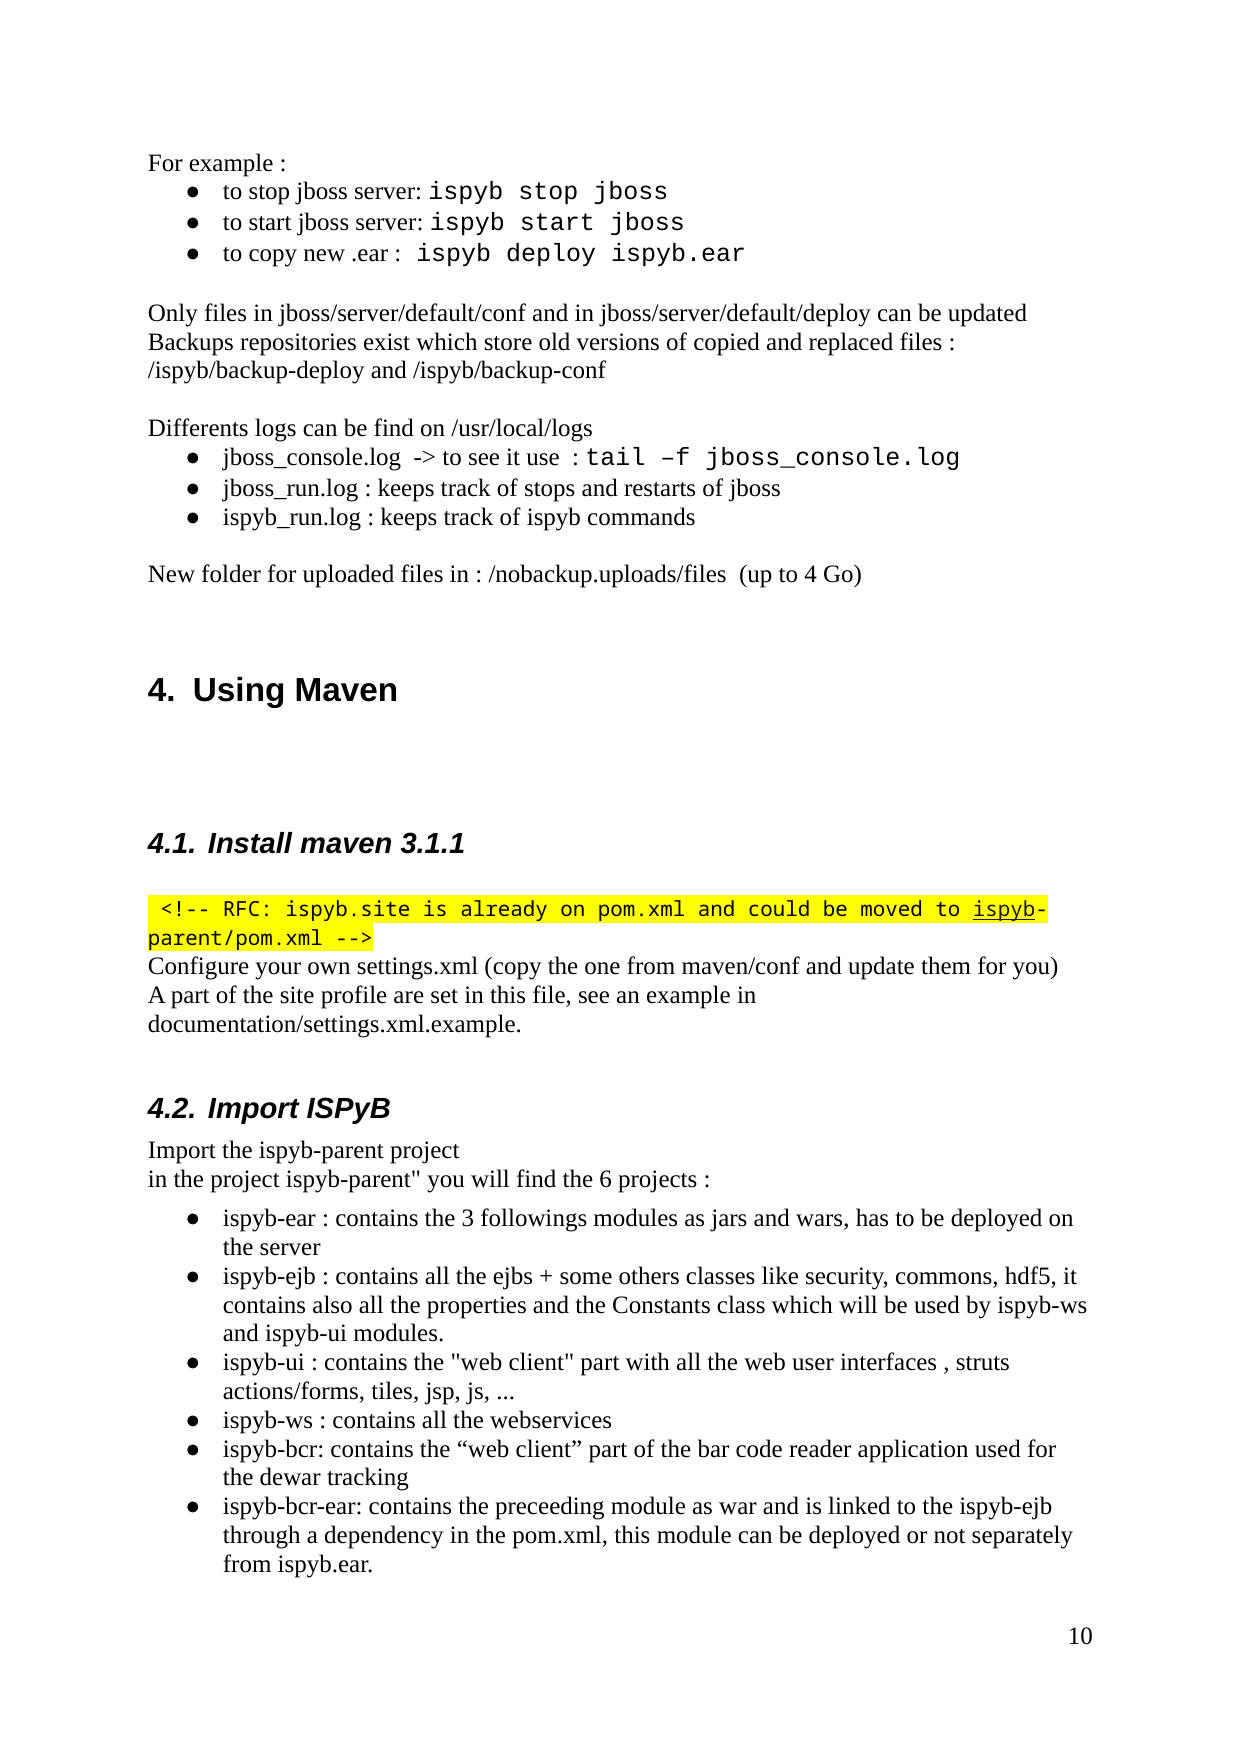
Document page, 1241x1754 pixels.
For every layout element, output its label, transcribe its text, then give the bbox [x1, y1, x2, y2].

list ispyb_run.log : keeps track of ispyb commands [185, 501, 1093, 530]
text Backups repositories exist which store old versions of copied and replaced files : /ispyb/backup-deploy and /ispyb/backup-conf [148, 327, 1093, 384]
text <!-- RFC: ispyb.site is already on pom.xml and could be moved to ispyb-parent/pom.xml --> [148, 894, 1093, 951]
list ispyb-bcr-ear: contains the preceeding module as war and is linked to the ispyb-ejb through a dependency in the pom.xml, this module can be deployed or not separately from ispyb.ear. [185, 1491, 1093, 1578]
list to start jboss server: ispyb start jboss [185, 207, 1093, 238]
list to stop jboss server: ispyb stop jboss [185, 176, 1093, 207]
list ispyb-bcr: contains the “web client” part of the bar code reader application used for the dewar tracking [185, 1434, 1093, 1491]
text New folder for uploaded files in : /nobackup.uploads/files (up to 4 Go) [148, 559, 1093, 588]
list to copy new .ear : ispyb deploy ispyb.ear [185, 238, 1093, 269]
text A part of the site profile are set in this file, see an example in documentation/settings.xml.example. [148, 980, 1093, 1038]
list ispyb-ear : contains the 3 followings modules as jars and wars, has to be deployed on the server [185, 1203, 1093, 1261]
text For example : [148, 148, 1093, 176]
text Configure your own settings.xml (copy the one from maven/conf and update them for you) [148, 951, 1093, 980]
list jboss_run.log : keeps track of stops and restarts of jboss [185, 473, 1093, 501]
subtitle Import ISPyB [148, 1091, 1093, 1125]
text Differents logs can be find on /usr/local/logs [148, 413, 1093, 442]
subtitle Install maven 3.1.1 [148, 826, 1093, 859]
list ispyb-ui : contains the "web client" part with all the web user interfaces , struts actions/forms, tiles, jsp, js, ... [185, 1347, 1093, 1405]
subtitle Using Maven [148, 670, 1093, 709]
list jboss_console.log -> to see it use : tail –f jboss_console.log [185, 442, 1093, 473]
text Import the ispyb-parent project in the project ispyb-parent" you will find the 6 projects : [148, 1135, 1093, 1193]
text Only files in jboss/server/default/conf and in jboss/server/default/deploy can be updated [148, 298, 1093, 327]
list ispyb-ejb : contains all the ejbs + some others classes like security, commons, hdf5, it contains also all the properties and the Constants class which will be used by ispyb-ws and ispyb-ui modules. [185, 1261, 1093, 1347]
list ispyb-ws : contains all the webservices [185, 1405, 1093, 1434]
